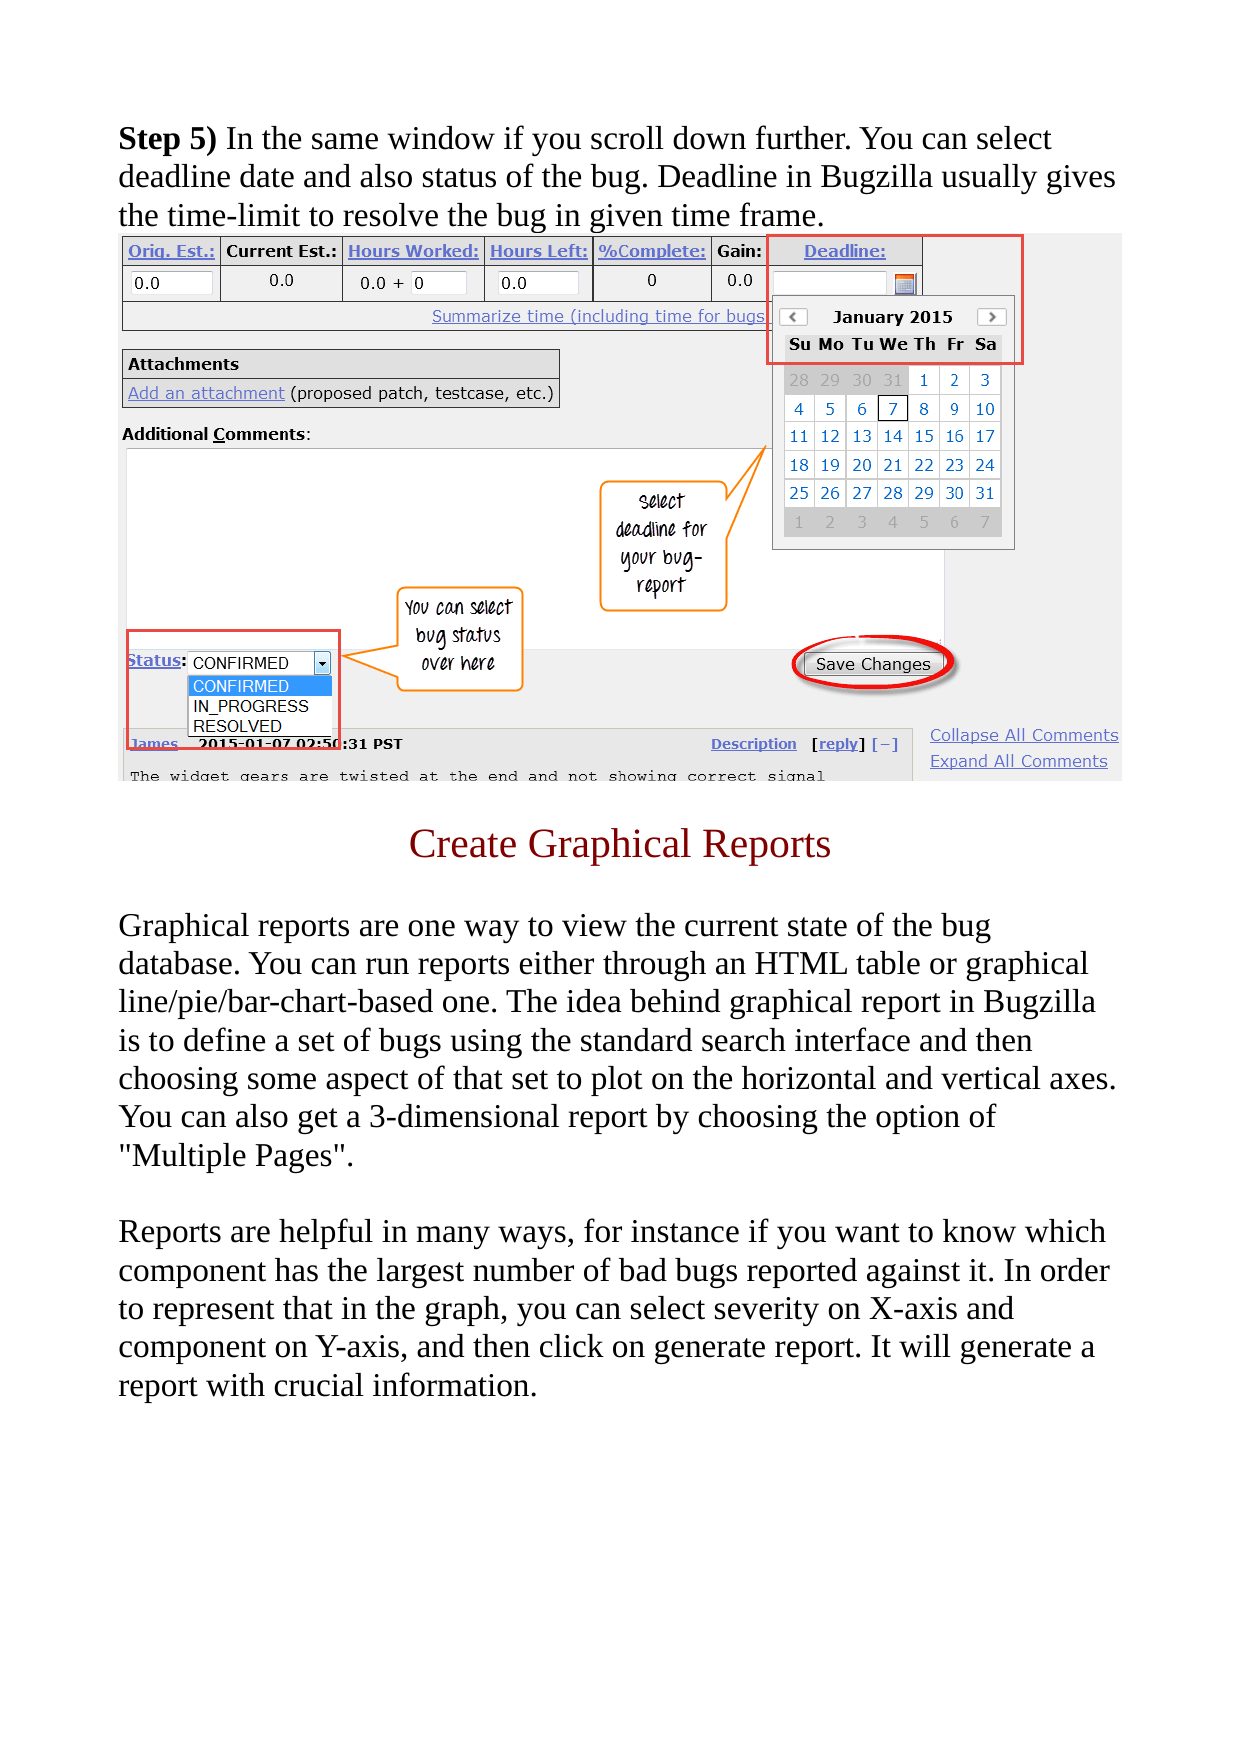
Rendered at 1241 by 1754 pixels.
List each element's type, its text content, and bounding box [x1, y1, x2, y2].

picture [118, 233, 1123, 781]
text Step 5) In the same window if you scroll down further. You can select deadline date and also status of the bug. Deadline in Bugzilla usually gives the time-limit to resolve the bug in given time frame. [118, 118, 1122, 233]
text Graphical reports are one way to view the current state of the bug database. You can run reports either through an HTML table or graphical line/pie/bar-chart-based one. The idea behind graphical report in Bugzilla is to define a set of bugs using the standard search interface and then choosing some aspect of that set to plot on the horizontal and vertical axes. You can also get a 3-dimensional report by choosing the option of "Multiple Pages". [118, 905, 1122, 1173]
text Create Graphical Reports [118, 818, 1122, 866]
text Reports are helpful in many ways, for instance if you want to know which component has the largest number of bad bugs reported against it. In order to represent that in the graph, you can select severity on X-axis and component on Y-axis, and then click on generate report. It will generate a report with crucial information. [118, 1211, 1122, 1403]
